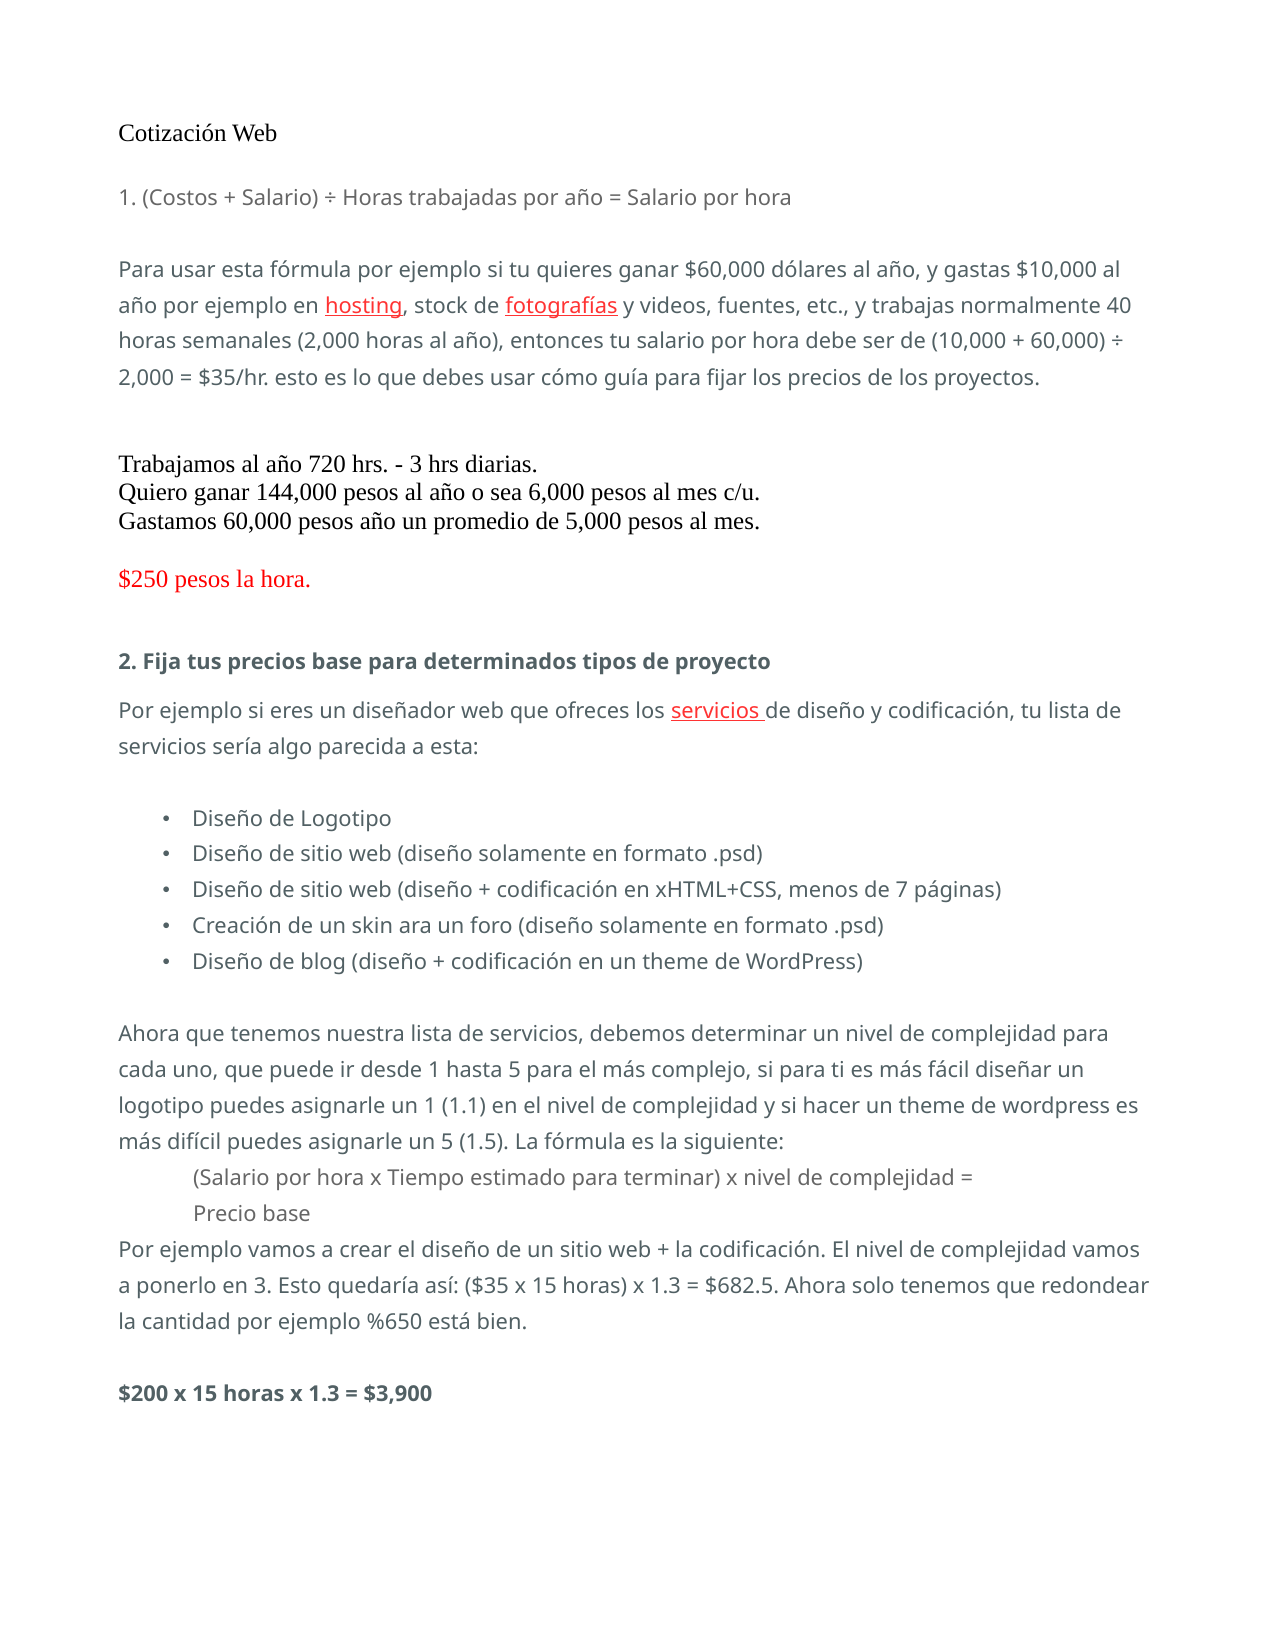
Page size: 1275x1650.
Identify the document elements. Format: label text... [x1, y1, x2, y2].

text 1. (Costos + Salario) ÷ Horas trabajadas por año = Salario por hora [118, 176, 1035, 212]
text Por ejemplo si eres un diseñador web que ofreces los servicios de diseño y codificación, tu lista de servicios sería algo parecida a esta: [118, 688, 1157, 760]
text Cotización Web [118, 118, 1157, 147]
text $250 pesos la hora. [118, 564, 1157, 592]
text Ahora que tenemos nuestra lista de servicios, debemos determinar un nivel de complejidad para cada uno, que puede ir desde 1 hasta 5 para el más complejo, si para ti es más fácil diseñar un logotipo puedes asignarle un 1 (1.1) en el nivel de complejidad y si hacer un theme de wordpress es más difícil puedes asignarle un 5 (1.5). La fórmula es la siguiente: [118, 1012, 1157, 1156]
list Diseño de sitio web (diseño solamente en formato .psd) [162, 832, 1157, 868]
list Creación de un skin ara un foro (diseño solamente en formato .psd) [162, 904, 1157, 940]
text $200 x 15 horas x 1.3 = $3,900 [118, 1371, 1157, 1407]
text Gastamos 60,000 pesos año un promedio de 5,000 pesos al mes. [118, 506, 1157, 535]
list Diseño de blog (diseño + codificación en un theme de WordPress) [162, 940, 1157, 976]
list Diseño de sitio web (diseño + codificación en xHTML+CSS, menos de 7 páginas) [162, 868, 1157, 904]
text Para usar esta fórmula por ejemplo si tu quieres ganar $60,000 dólares al año, y gastas $10,000 al año por ejemplo en hosting, stock de fotografías y videos, fuentes, etc., y trabajas normalmente 40 horas semanales (2,000 horas al año), entonces tu salario por hora debe ser de (10,000 + 60,000) ÷ 2,000 = $35/hr. esto es lo que debes usar cómo guía para fijar los precios de los proyectos. [118, 247, 1157, 391]
text Trabajamos al año 720 hrs. - 3 hrs diarias. [118, 449, 1157, 477]
text Quiero ganar 144,000 pesos al año o sea 6,000 pesos al mes c/u. [118, 477, 1157, 506]
list Diseño de Logotipo [162, 796, 1157, 832]
text (Salario por hora x Tiempo estimado para terminar) x nivel de complejidad = Precio base [193, 1156, 1035, 1228]
subtitle 2. Fija tus precios base para determinados tipos de proyecto [118, 646, 1157, 676]
text Por ejemplo vamos a crear el diseño de un sitio web + la codificación. El nivel de complejidad vamos a ponerlo en 3. Esto quedaría así: ($35 x 15 horas) x 1.3 = $682.5. Ahora solo tenemos que redondear la cantidad por ejemplo %650 está bien. [118, 1228, 1157, 1335]
